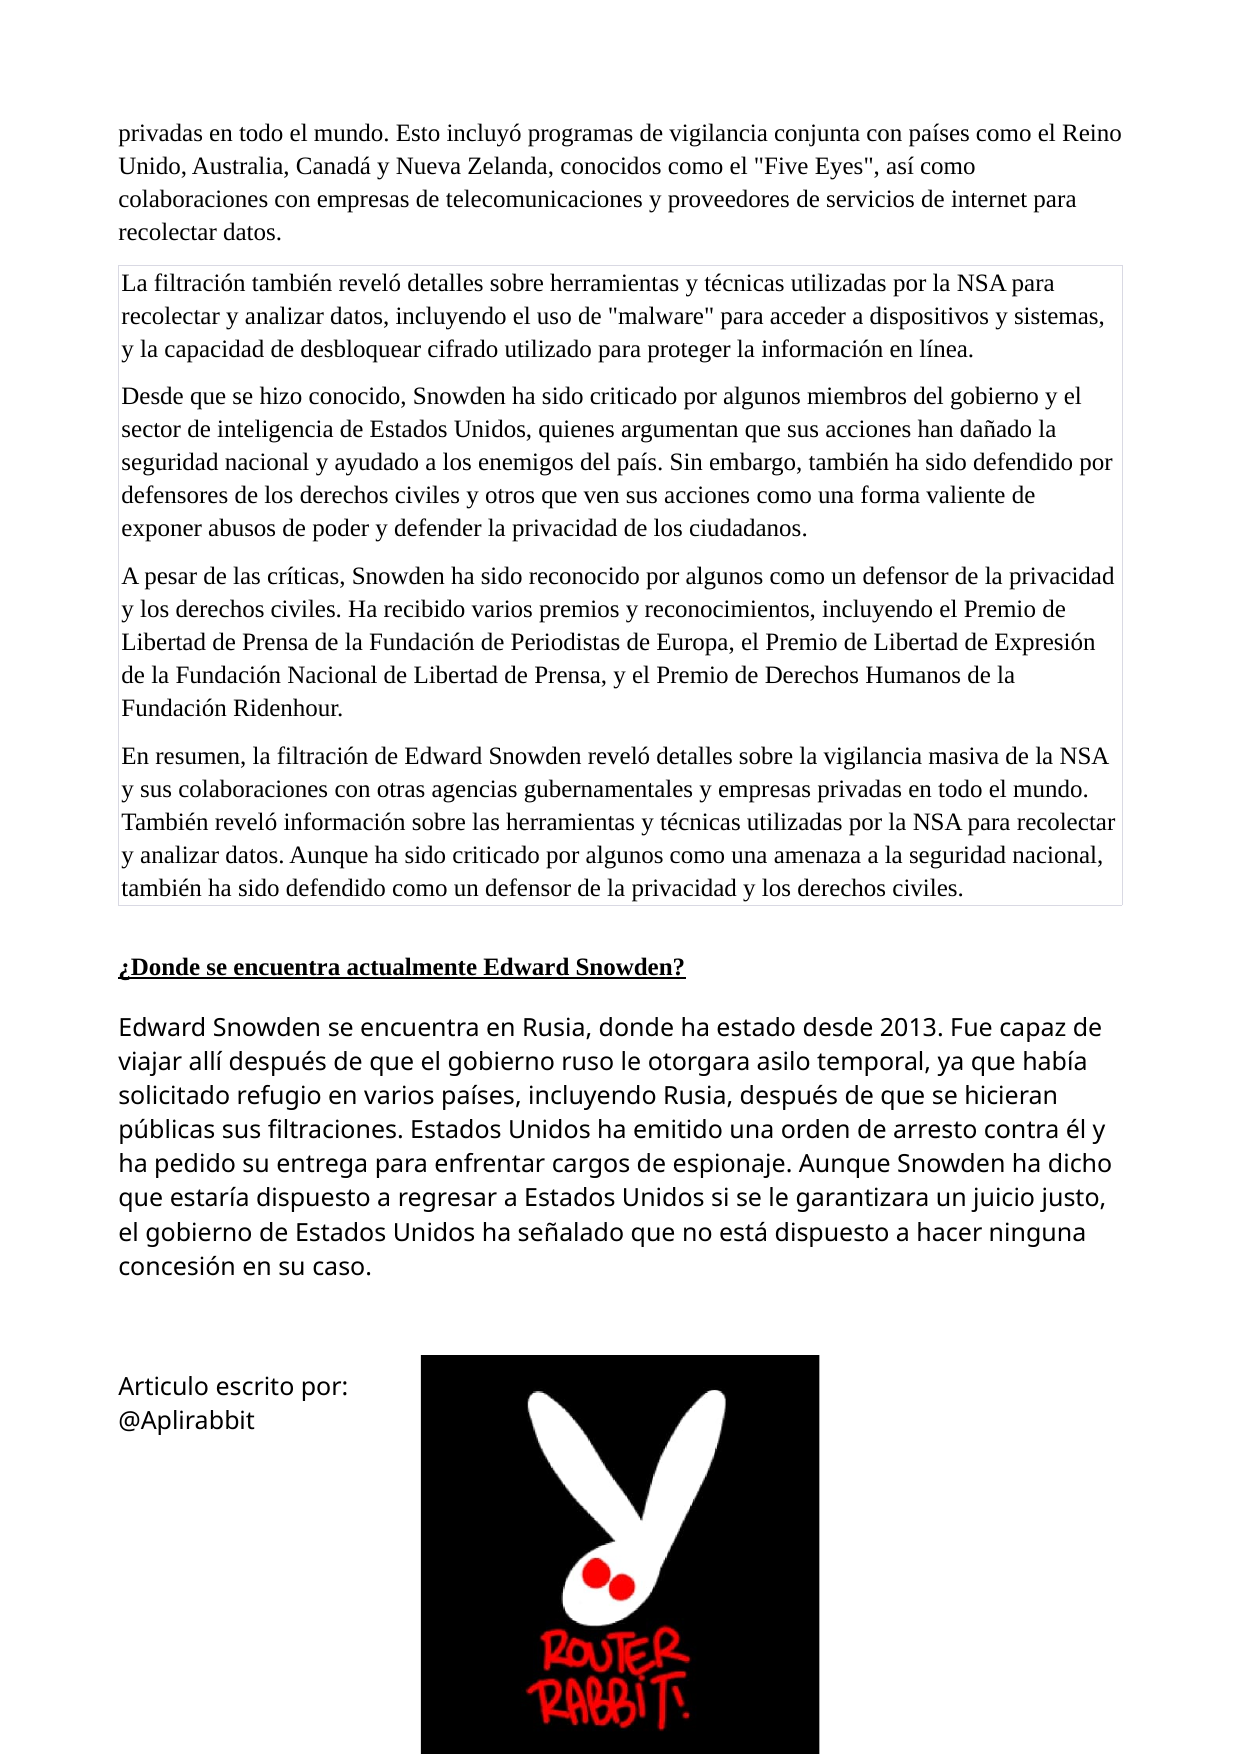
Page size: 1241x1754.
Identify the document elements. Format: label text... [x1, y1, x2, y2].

picture [420, 1355, 820, 1754]
text Edward Snowden se encuentra en Rusia, donde ha estado desde 2013. Fue capaz de viajar allí después de que el gobierno ruso le otorgara asilo temporal, ya que había solicitado refugio en varios países, incluyendo Rusia, después de que se hicieran públicas sus filtraciones. Estados Unidos ha emitido una orden de arresto contra él y ha pedido su entrega para enfrentar cargos de espionaje. Aunque Snowden ha dicho que estaría dispuesto a regresar a Estados Unidos si se le garantizara un juicio justo, el gobierno de Estados Unidos ha señalado que no está dispuesto a hacer ninguna concesión en su caso. [118, 1010, 1122, 1282]
text ¿Donde se encuentra actualmente Edward Snowden? [118, 952, 1122, 981]
text [820, 1403, 1122, 1437]
text [820, 1368, 1122, 1403]
text @Aplirabbit [118, 1403, 420, 1437]
text La filtración también reveló detalles sobre herramientas y técnicas utilizadas por la NSA para recolectar y analizar datos, incluyendo el uso de "malware" para acceder a dispositivos y sistemas, y la capacidad de desbloquear cifrado utilizado para proteger la información en línea. [119, 266, 1122, 363]
text En resumen, la filtración de Edward Snowden reveló detalles sobre la vigilancia masiva de la NSA y sus colaboraciones con otras agencias gubernamentales y empresas privadas en todo el mundo. También reveló información sobre las herramientas y técnicas utilizadas por la NSA para recolectar y analizar datos. Aunque ha sido criticado por algunos como una amenaza a la seguridad nacional, también ha sido defendido como un defensor de la privacidad y los derechos civiles. [119, 738, 1122, 905]
text A pesar de las críticas, Snowden ha sido reconocido por algunos como un defensor de la privacidad y los derechos civiles. Ha recibido varios premios y reconocimientos, incluyendo el Premio de Libertad de Prensa de la Fundación de Periodistas de Europa, el Premio de Libertad de Expresión de la Fundación Nacional de Libertad de Prensa, y el Premio de Derechos Humanos de la Fundación Ridenhour. [119, 558, 1122, 722]
text Desde que se hizo conocido, Snowden ha sido criticado por algunos miembros del gobierno y el sector de inteligencia de Estados Unidos, quienes argumentan que sus acciones han dañado la seguridad nacional y ayudado a los enemigos del país. Sin embargo, también ha sido defendido por defensores de los derechos civiles y otros que ven sus acciones como una forma valiente de exponer abusos de poder y defender la privacidad de los ciudadanos. [119, 378, 1122, 542]
text privadas en todo el mundo. Esto incluyó programas de vigilancia conjunta con países como el Reino Unido, Australia, Canadá y Nueva Zelanda, conocidos como el "Five Eyes", así como colaboraciones con empresas de telecomunicaciones y proveedores de servicios de internet para recolectar datos. [118, 118, 1122, 246]
text Articulo escrito por: [118, 1368, 420, 1403]
